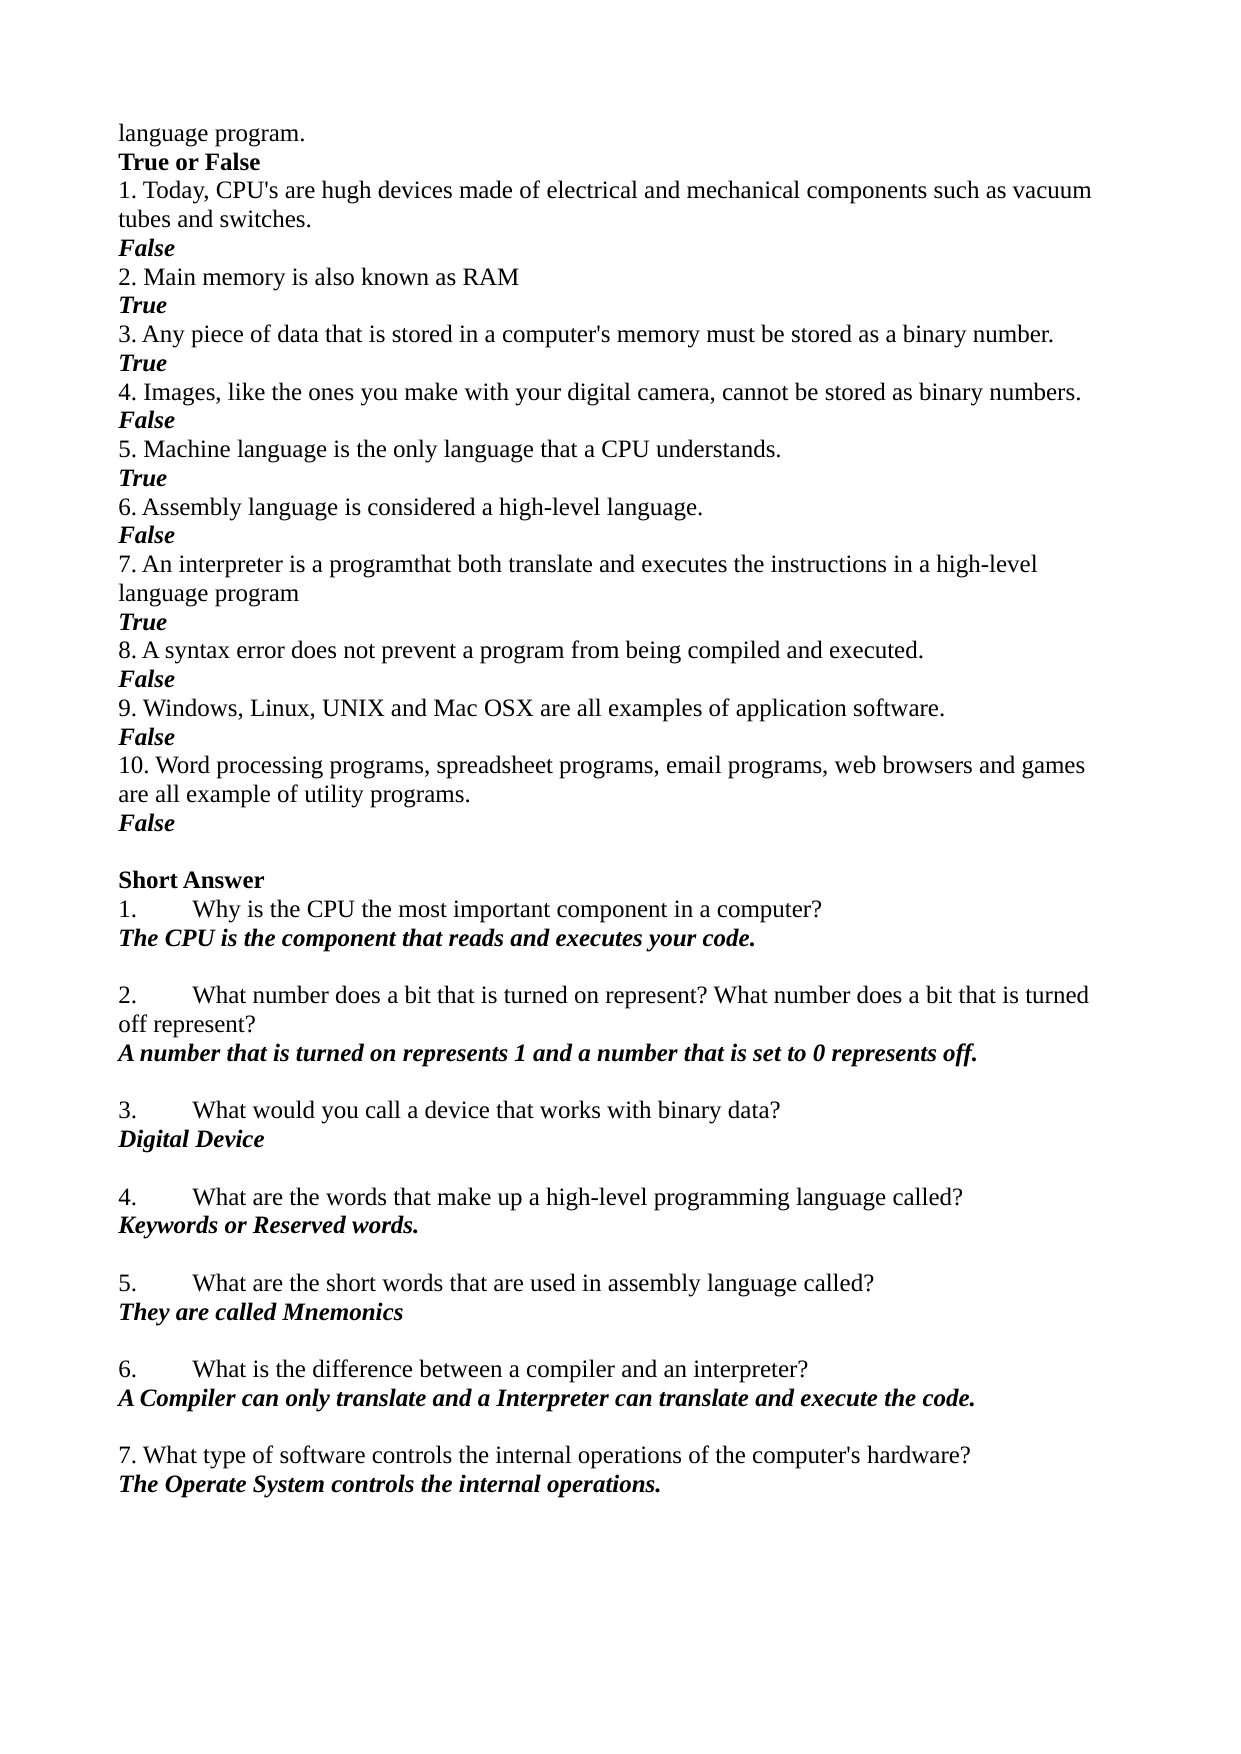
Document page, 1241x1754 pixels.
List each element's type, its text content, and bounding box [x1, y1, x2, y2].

text 6. What is the difference between a compiler and an interpreter? [118, 1354, 1122, 1383]
text 4. What are the words that make up a high-level programming language called? [118, 1182, 1122, 1211]
text The CPU is the component that reads and executes your code. [118, 923, 1122, 952]
text 4. Images, like the ones you make with your digital camera, cannot be stored as binary numbers. [118, 377, 1122, 406]
text A Compiler can only translate and a Interpreter can translate and execute the code. [118, 1383, 1122, 1412]
text False [118, 808, 1122, 837]
text False [118, 406, 1122, 434]
text 7. What type of software controls the internal operations of the computer's hardware? [118, 1441, 1122, 1469]
text 1. Why is the CPU the most important component in a computer? [118, 894, 1122, 923]
text True [118, 607, 1122, 636]
text True [118, 463, 1122, 492]
text Short Answer [118, 866, 1122, 894]
text True [118, 348, 1122, 377]
text 9. Windows, Linux, UNIX and Mac OSX are all examples of application software. [118, 693, 1122, 722]
text False [118, 722, 1122, 751]
text language program. [118, 118, 1122, 147]
text True [118, 291, 1122, 319]
text 1. Today, CPU's are hugh devices made of electrical and mechanical components such as vacuum tubes and switches. [118, 176, 1122, 233]
text Keywords or Reserved words. [118, 1211, 1122, 1239]
text False [118, 521, 1122, 549]
text 6. Assembly language is considered a high-level language. [118, 492, 1122, 521]
text 3. Any piece of data that is stored in a computer's memory must be stored as a binary number. [118, 319, 1122, 348]
text 8. A syntax error does not prevent a program from being compiled and executed. [118, 636, 1122, 664]
text They are called Mnemonics [118, 1297, 1122, 1326]
text 2. Main memory is also known as RAM [118, 262, 1122, 291]
text False [118, 664, 1122, 693]
text A number that is turned on represents 1 and a number that is set to 0 represents off. [118, 1038, 1122, 1067]
text The Operate System controls the internal operations. [118, 1469, 1122, 1498]
text 5. What are the short words that are used in assembly language called? [118, 1268, 1122, 1297]
text True or False [118, 147, 1122, 176]
text Digital Device [118, 1124, 1122, 1153]
text 3. What would you call a device that works with binary data? [118, 1096, 1122, 1124]
text False [118, 233, 1122, 262]
text 5. Machine language is the only language that a CPU understands. [118, 434, 1122, 463]
text 10. Word processing programs, spreadsheet programs, email programs, web browsers and games are all example of utility programs. [118, 751, 1122, 808]
text 2. What number does a bit that is turned on represent? What number does a bit that is turned off represent? [118, 981, 1122, 1038]
text 7. An interpreter is a programthat both translate and executes the instructions in a high-level language program [118, 549, 1122, 607]
